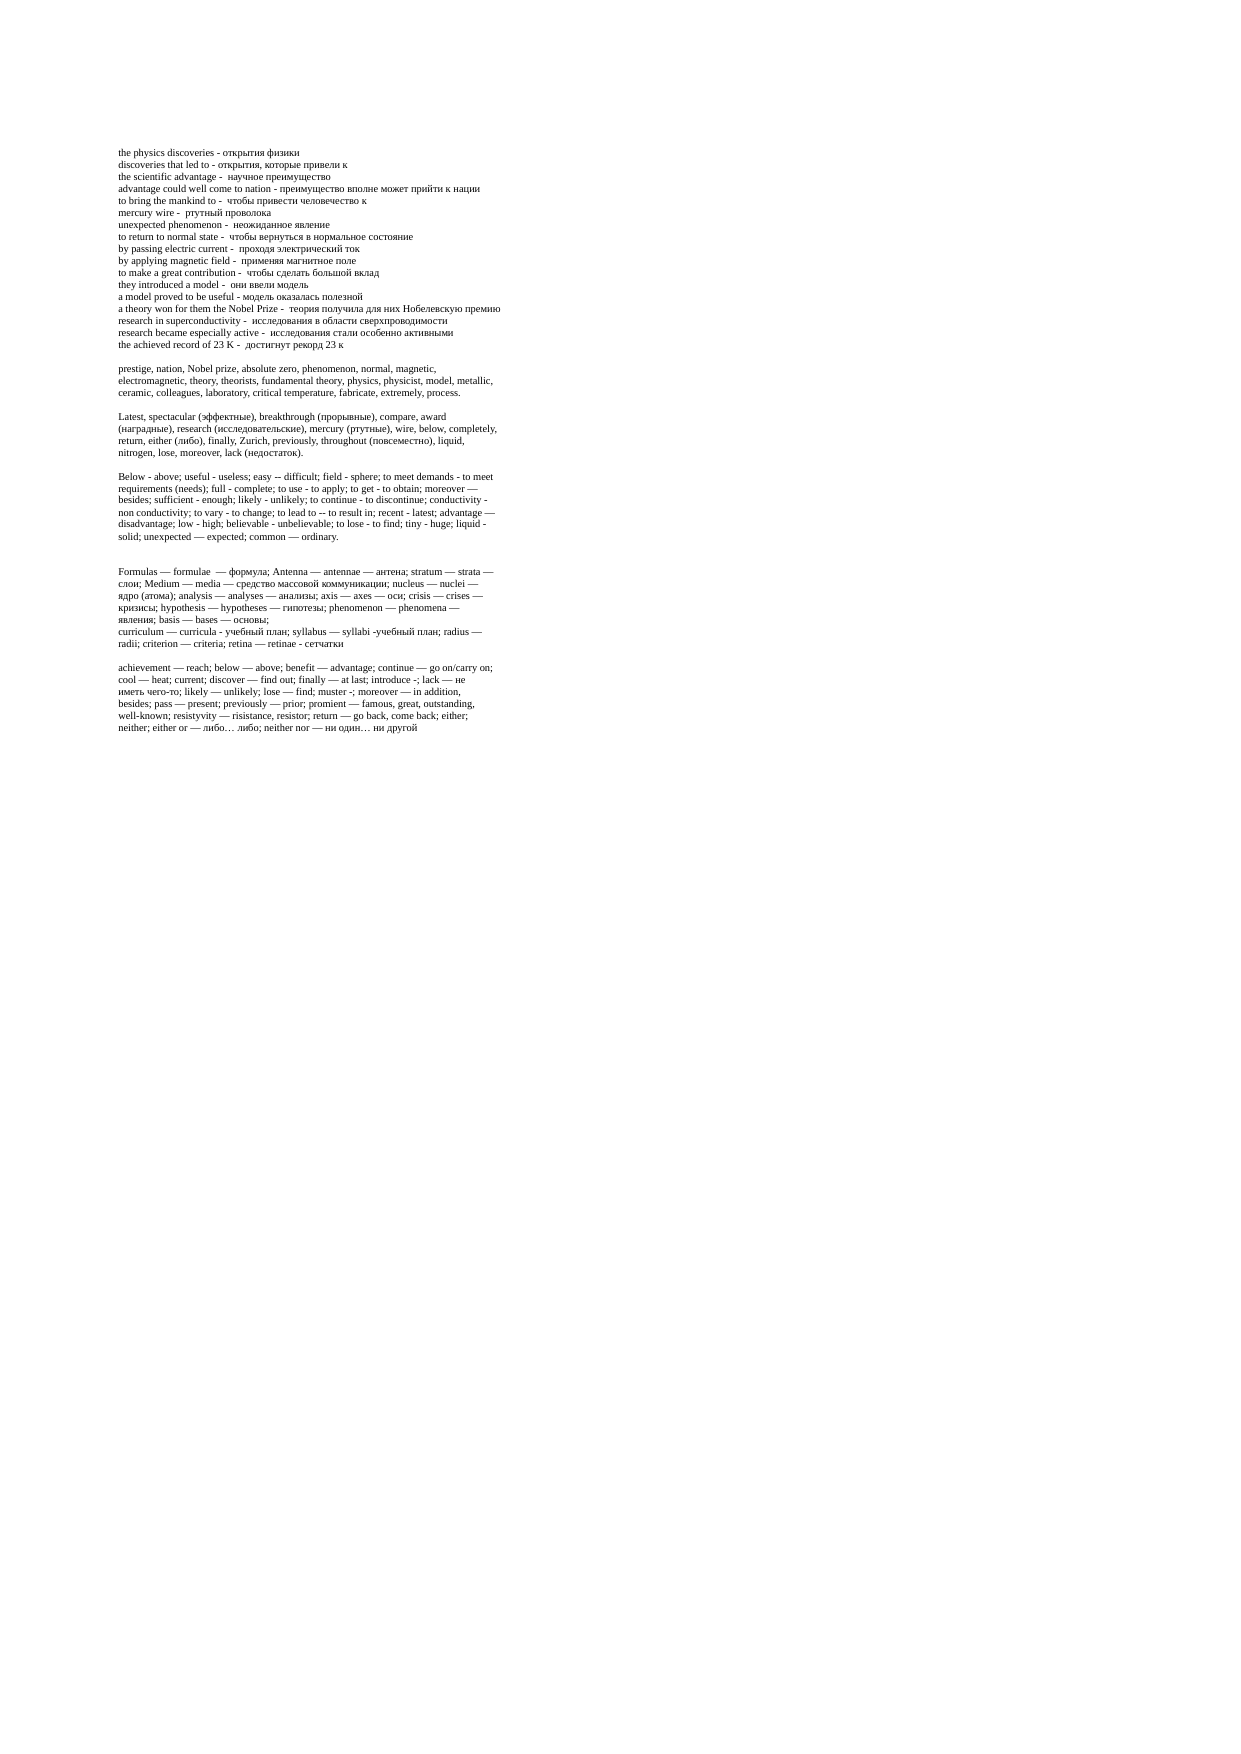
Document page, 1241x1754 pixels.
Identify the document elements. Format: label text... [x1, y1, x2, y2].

text the physics discoveries - открытия физики [118, 147, 503, 159]
text the achieved record of 23 K - достигнут рекорд 23 к [118, 338, 503, 351]
text research became especially active - исследования стали особенно активными [118, 327, 503, 338]
text to return to normal state - чтобы вернуться в нормальное состояние [118, 231, 503, 243]
text mercury wire - ртутный проволока [118, 207, 503, 219]
text research in superconductivity - исследования в области сверхпроводимости [118, 314, 503, 327]
text prestige, nation, Nobel prize, absolute zero, phenomenon, normal, magnetic, electromagnetic, theory, theorists, fundamental theory, physics, physicist, model, metallic, ceramic, colleagues, laboratory, critical temperature, fabricate, extremely, process. [118, 362, 503, 398]
text by applying magnetic field - применяя магнитное поле [118, 255, 503, 267]
text achievement — reach; below — above; benefit — advantage; continue — go on/carry on; cool — heat; current; discover — find out; finally — at last; introduce -; lack — не иметь чего-то; likely — unlikely; lose — find; muster -; moreover — in addition, besides; pass — present; previously — prior; promient — famous, great, outstanding, well-known; resistyvity — risistance, resistor; return — go back, come back; either; neither; either or — либо… либо; neither nor — ни один… ни другой [118, 662, 494, 734]
text to make a great contribution - чтобы сделать большой вклад [118, 267, 503, 279]
text Below - above; useful - useless; easy -- difficult; field - sphere; to meet demands - to meet requirements (needs); full - complete; to use - to apply; to get - to obtain; moreover — besides; sufficient - enough; likely - unlikely; to continue - to discontinue; conductivity - non conductivity; to vary - to change; to lead to -- to result in; recent - latest; advantage — disadvantage; low - high; believable - unbelievable; to lose - to find; tiny - huge; liquid - solid; unexpected — expected; common — ordinary. [118, 470, 503, 542]
text a model proved to be useful - модель оказалась полезной [118, 291, 503, 303]
text Formulas — formulae — формула; Antenna — antennae — антена; stratum — strata — слои; Medium — media — средство массовой коммуникации; nucleus — nuclei — ядро (атома); analysis — analyses — анализы; axis — axes — оси; crisis — crises — кризисы; hypothesis — hypotheses — гипотезы; phenomenon — phenomena — явления; basis — bases — основы; [118, 566, 494, 626]
text by passing electric current - проходя электрический ток [118, 243, 503, 255]
text to bring the mankind to - чтобы привести человечество к [118, 195, 503, 207]
text Latest, spectacular (эффектные), breakthrough (прорывные), compare, award (наградные), research (исследовательские), mercury (ртутные), wire, below, completely, return, either (либо), finally, Zurich, previously, throughout (повсеместно), liquid, nitrogen, lose, moreover, lack (недостаток). [118, 410, 503, 458]
text unexpected phenomenon - неожиданное явление [118, 219, 503, 231]
text advantage could well come to nation - преимущество вполне может прийти к нации [118, 183, 503, 195]
text they introduced a model - они ввели модель [118, 279, 503, 291]
text curriculum — curricula - учебный план; syllabus — syllabi -учебный план; radius — radii; criterion — criteria; retina — retinae - сетчатки [118, 626, 494, 650]
text discoveries that led to - открытия, которые привели к [118, 159, 503, 171]
text a theory won for them the Nobel Prize - теория получила для них Нобелевскую премию [118, 303, 503, 314]
text the scientific advantage - научное преимущество [118, 171, 503, 183]
